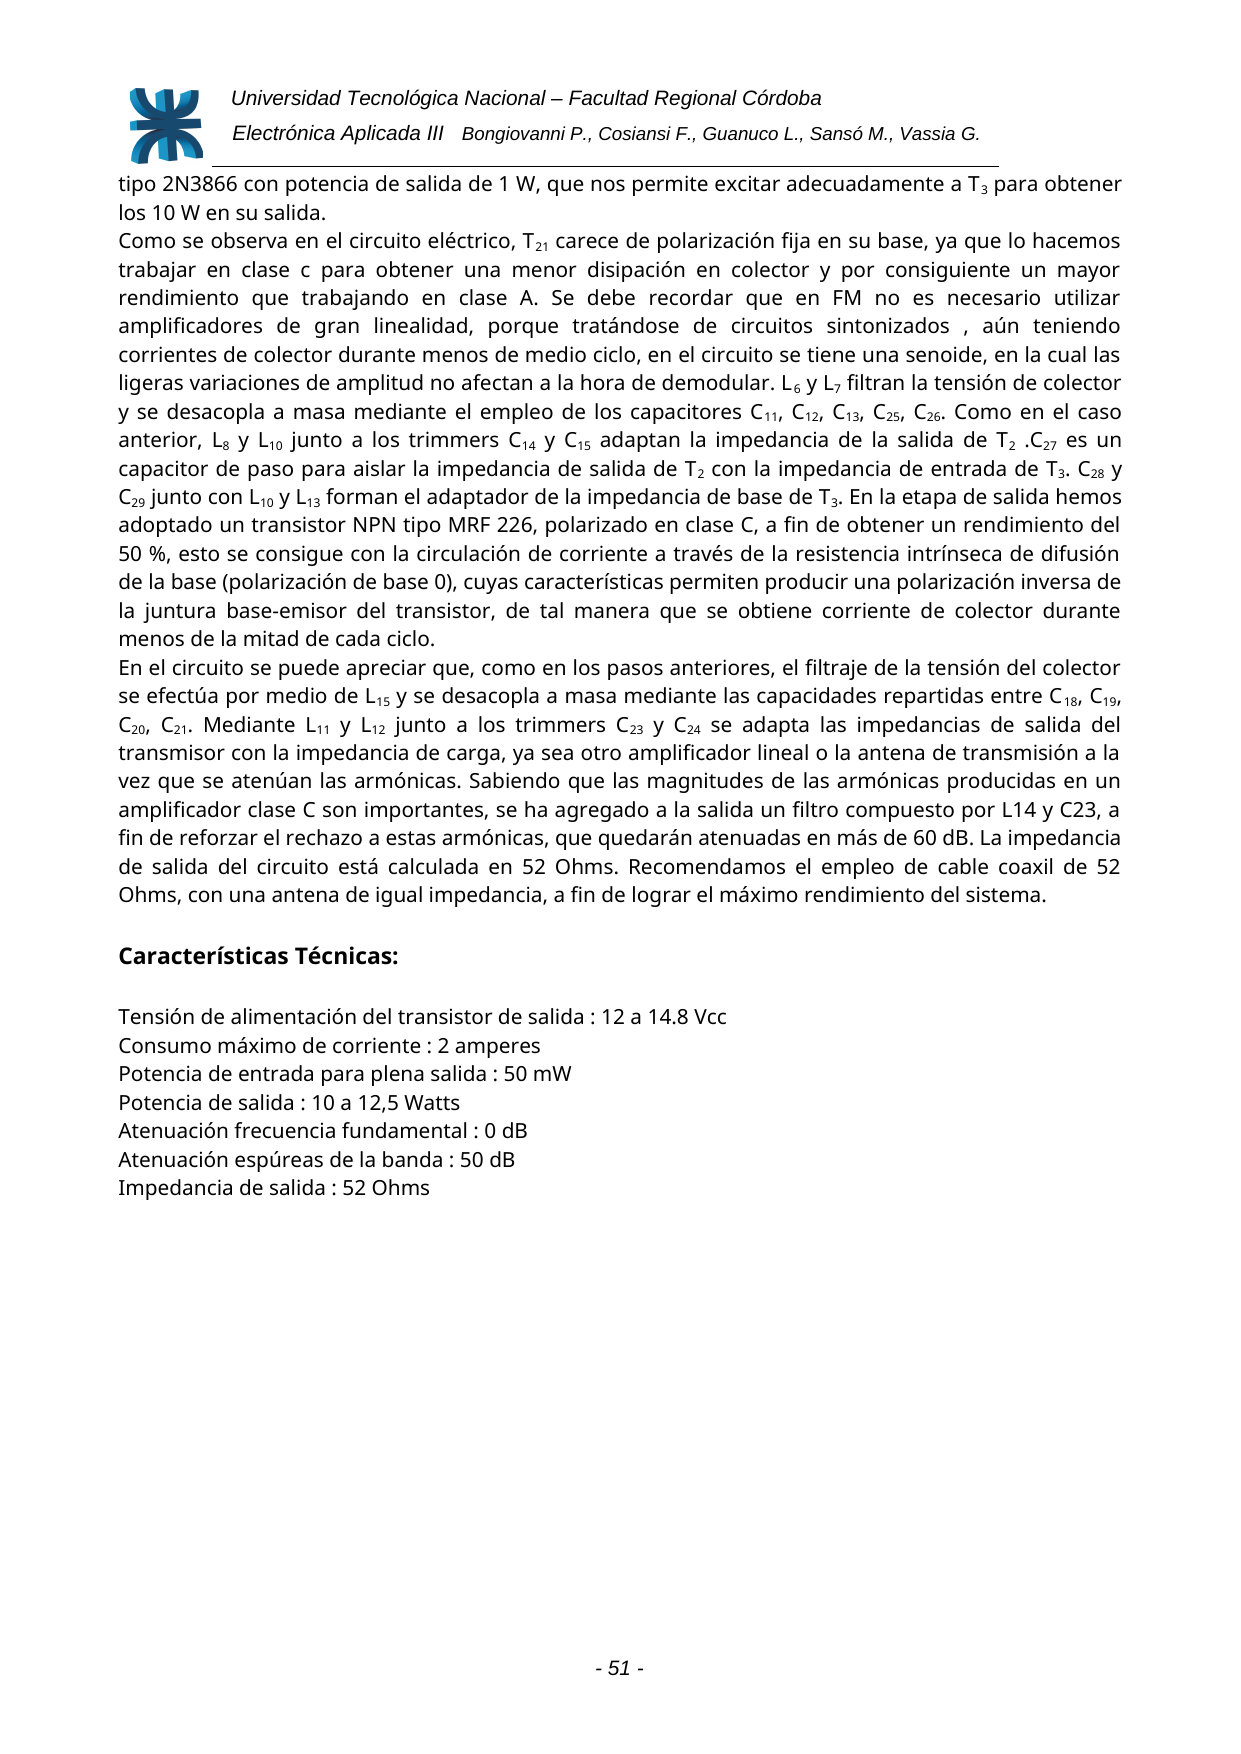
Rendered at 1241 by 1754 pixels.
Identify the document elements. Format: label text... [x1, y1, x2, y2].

text tipo 2N3866 con potencia de salida de 1 W, que nos permite excitar adecuadamente a T3 para obtener los 10 W en su salida. [118, 169, 1122, 226]
text Como se observa en el circuito eléctrico, T21 carece de polarización fija en su base, ya que lo hacemos trabajar en clase c para obtener una menor disipación en colector y por consiguiente un mayor rendimiento que trabajando en clase A. Se debe recordar que en FM no es necesario utilizar amplificadores de gran linealidad, porque tratándose de circuitos sintonizados , aún teniendo corrientes de colector durante menos de medio ciclo, en el circuito se tiene una senoide, en la cual las ligeras variaciones de amplitud no afectan a la hora de demodular. L6 y L7 filtran la tensión de colector y se desacopla a masa mediante el empleo de los capacitores C11, C12, C13, C25, C26. Como en el caso anterior, L8 y L10 junto a los trimmers C14 y C15 adaptan la impedancia de la salida de T2 .C27 es un capacitor de paso para aislar la impedancia de salida de T2 con la impedancia de entrada de T3. C28 y C29 junto con L10 y L13 forman el adaptador de la impedancia de base de T3. En la etapa de salida hemos adoptado un transistor NPN tipo MRF 226, polarizado en clase C, a fin de obtener un rendimiento del 50 %, esto se consigue con la circulación de corriente a través de la resistencia intrínseca de difusión de la base (polarización de base 0), cuyas características permiten producir una polarización inversa de la juntura base-emisor del transistor, de tal manera que se obtiene corriente de colector durante menos de la mitad de cada ciclo. [118, 226, 1122, 653]
text Tensión de alimentación del transistor de salida : 12 a 14.8 Vcc [118, 1002, 1122, 1031]
text Características Técnicas: [118, 940, 1122, 971]
text En el circuito se puede apreciar que, como en los pasos anteriores, el filtraje de la tensión del colector se efectúa por medio de L15 y se desacopla a masa mediante las capacidades repartidas entre C18, C19, C20, C21. Mediante L11 y L12 junto a los trimmers C23 y C24 se adapta las impedancias de salida del transmisor con la impedancia de carga, ya sea otro amplificador lineal o la antena de transmisión a la vez que se atenúan las armónicas. Sabiendo que las magnitudes de las armónicas producidas en un amplificador clase C son importantes, se ha agregado a la salida un filtro compuesto por L14 y C23, a fin de reforzar el rechazo a estas armónicas, que quedarán atenuadas en más de 60 dB. La impedancia de salida del circuito está calculada en 52 Ohms. Recomendamos el empleo de cable coaxil de 52 Ohms, con una antena de igual impedancia, a fin de lograr el máximo rendimiento del sistema. [118, 653, 1122, 909]
picture [129, 88, 203, 164]
text Impedancia de salida : 52 Ohms [118, 1173, 1122, 1202]
text Potencia de salida : 10 a 12,5 Watts [118, 1088, 1122, 1116]
text Consumo máximo de corriente : 2 amperes [118, 1031, 1122, 1059]
text Atenuación espúreas de la banda : 50 dB [118, 1145, 1122, 1173]
text Potencia de entrada para plena salida : 50 mW [118, 1059, 1122, 1088]
text Atenuación frecuencia fundamental : 0 dB [118, 1116, 1122, 1145]
